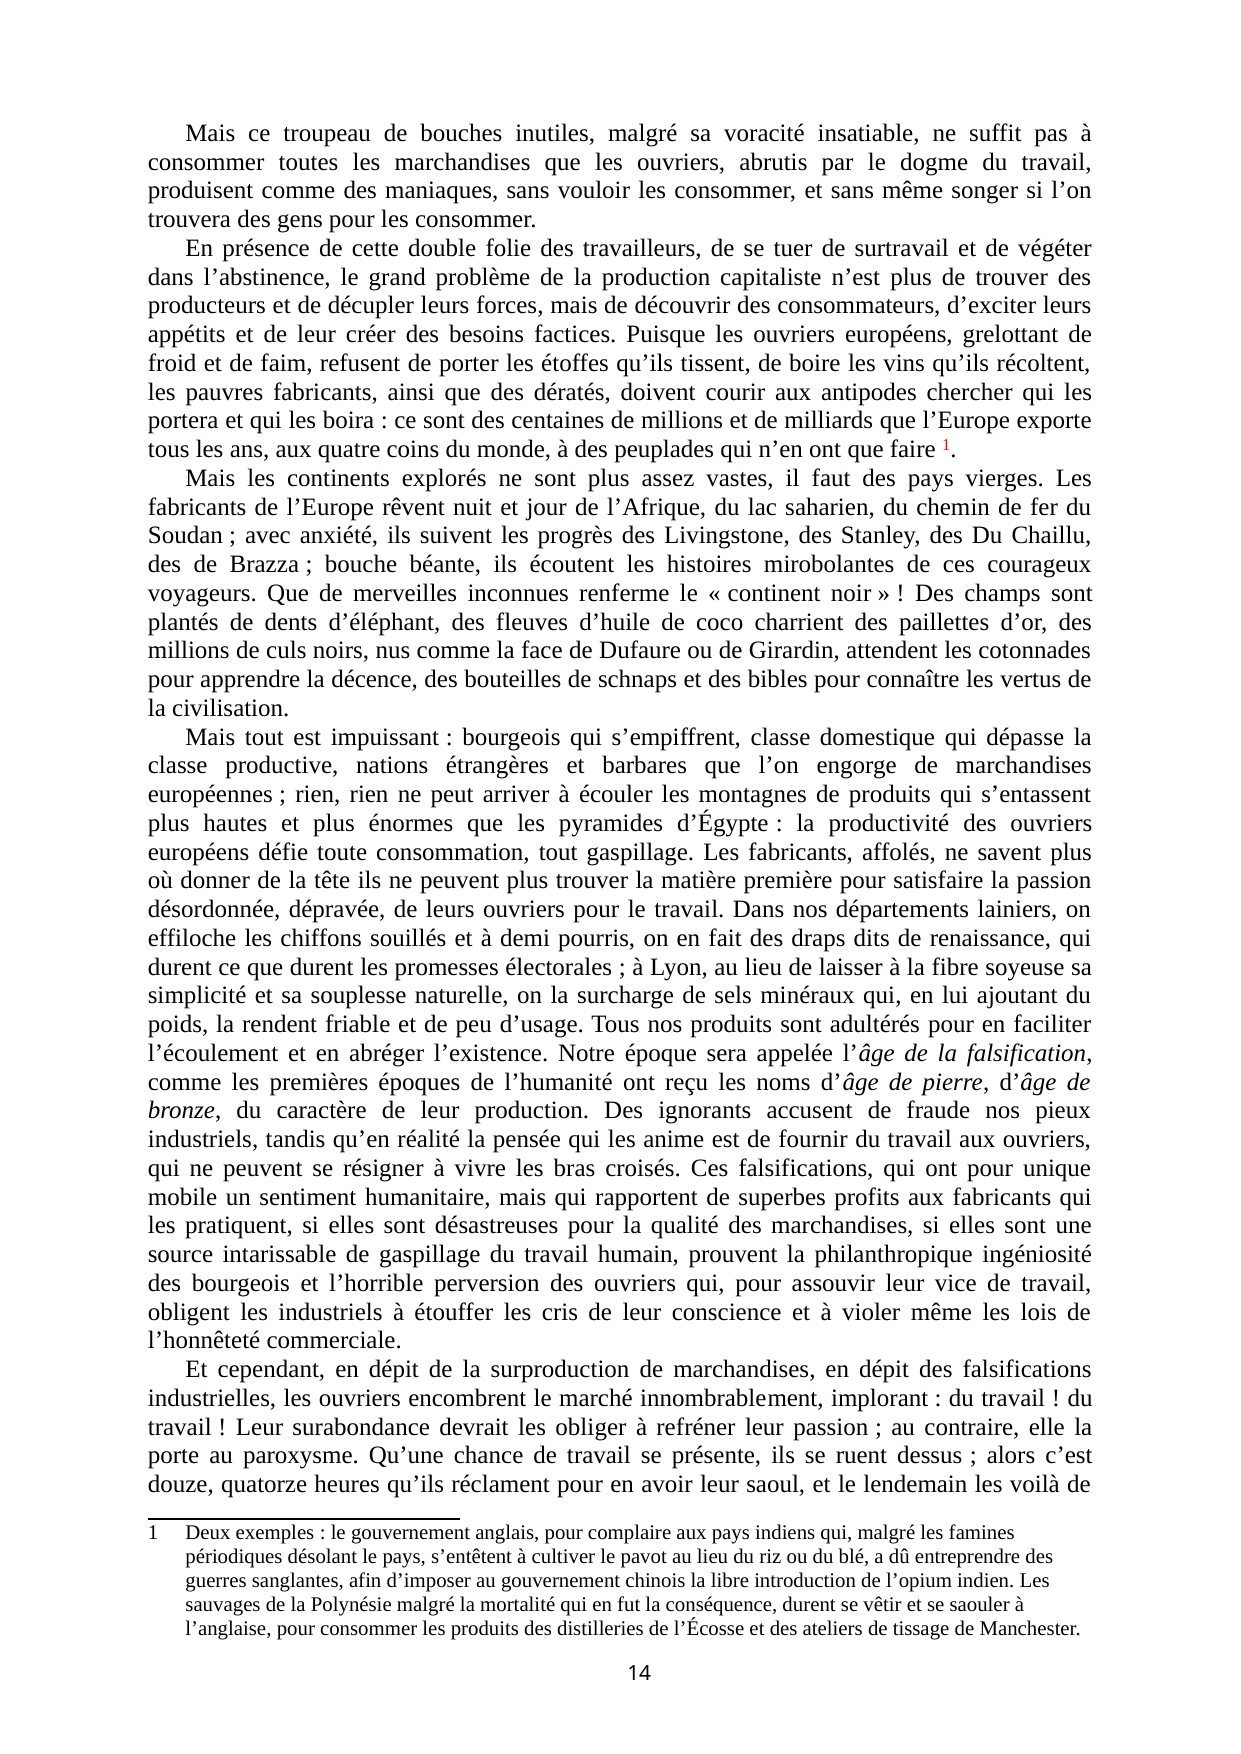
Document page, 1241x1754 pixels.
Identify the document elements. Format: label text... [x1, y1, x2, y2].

text Deux exemples : le gouvernement anglais, pour complaire aux pays indiens qui, malgré les famines périodiques désolant le pays, s’entêtent à cultiver le pavot au lieu du riz ou du blé, a dû entreprendre des guerres sanglantes, afin d’imposer au gouvernement chinois la libre introduction de l’opium indien. Les sauvages de la Polynésie malgré la mortalité qui en fut la conséquence, durent se vêtir et se saouler à l’anglaise, pour consommer les produits des distilleries de l’Écosse et des ateliers de tissage de Manchester. [148, 1519, 1092, 1640]
text Mais les continents explorés ne sont plus assez vastes, il faut des pays vierges. Les fabricants de l’Europe rêvent nuit et jour de l’Afrique, du lac saharien, du chemin de fer du Soudan ; avec anxiété, ils suivent les progrès des Livingstone, des Stanley, des Du Chaillu, des de Brazza ; bouche béante, ils écoutent les histoires mirobolantes de ces courageux voyageurs. Que de merveilles inconnues renferme le « continent noir » ! Des champs sont plantés de dents d’éléphant, des fleuves d’huile de coco charrient des paillettes d’or, des millions de culs noirs, nus comme la face de Dufaure ou de Girardin, attendent les cotonnades pour apprendre la décence, des bouteilles de schnaps et des bibles pour connaître les vertus de la civilisation. [148, 463, 1092, 722]
text Mais tout est impuissant : bourgeois qui s’empiffrent, classe domestique qui dépasse la classe productive, nations étrangères et barbares que l’on engorge de marchandises européennes ; rien, rien ne peut arriver à écouler les montagnes de produits qui s’entassent plus hautes et plus énormes que les pyramides d’Égypte : la productivité des ouvriers européens défie toute con­sommation, tout gaspillage. Les fabricants, affolés, ne savent plus où donner de la tête ils ne peuvent plus trouver la matière première pour satisfaire la passion désordonnée, dépravée, de leurs ouvriers pour le travail. Dans nos départements lainiers, on effiloche les chiffons souillés et à demi pourris, on en fait des draps dits de renaissance, qui durent ce que durent les promesses électorales ; à Lyon, au lieu de laisser à la fibre soyeuse sa simplicité et sa souplesse naturelle, on la surcharge de sels minéraux qui, en lui ajoutant du poids, la rendent friable et de peu d’usage. Tous nos produits sont adultérés pour en faciliter l’écoulement et en abréger l’existence. Notre époque sera appelée l’âge de la falsification, comme les premières époques de l’humanité ont reçu les noms d’âge de pierre, d’âge de bronze, du caractère de leur production. Des ignorants accusent de fraude nos pieux industriels, tandis qu’en réalité la pensée qui les anime est de fournir du travail aux ouvriers, qui ne peuvent se résigner à vivre les bras croisés. Ces falsifications, qui ont pour unique mobile un sentiment humanitaire, mais qui rapportent de superbes profits aux fabricants qui les pratiquent, si elles sont désastreuses pour la qualité des marchandises, si elles sont une source intarissable de gaspillage du travail humain, prouvent la philanthropique ingéniosité des bourgeois et l’horrible perversion des ouvriers qui, pour assouvir leur vice de travail, obligent les industriels à étouffer les cris de leur conscience et à violer même les lois de l’honnêteté commerciale. [148, 722, 1092, 1354]
text En présence de cette double folie des travailleurs, de se tuer de surtravail et de végéter dans l’abstinence, le grand problème de la production capitaliste n’est plus de trouver des producteurs et de décupler leurs forces, mais de découvrir des consommateurs, d’exciter leurs appétits et de leur créer des besoins factices. Puisque les ouvriers européens, grelottant de froid et de faim, refusent de porter les étoffes qu’ils tissent, de boire les vins qu’ils récoltent, les pauvres fabricants, ainsi que des dératés, doivent courir aux antipodes chercher qui les portera et qui les boira : ce sont des centaines de millions et de milliards que l’Europe exporte tous les ans, aux quatre coins du monde, à des peuplades qui n’en ont que faire . [148, 233, 1092, 463]
text Mais ce troupeau de bouches inutiles, malgré sa voracité insatiable, ne suffit pas à consommer toutes les marchandises que les ouvriers, abrutis par le dogme du travail, produisent comme des maniaques, sans vouloir les consommer, et sans même songer si l’on trouvera des gens pour les consommer. [148, 118, 1092, 233]
text Et cependant, en dépit de la surproduction de marchandises, en dépit des falsifications industrielles, les ouvriers encombrent le marché innombrable­ment, implorant : du travail ! du travail ! Leur surabondance devrait les obli­ger à refréner leur passion ; au contraire, elle la porte au paroxysme. Qu’une chance de travail se présente, ils se ruent dessus ; alors c’est douze, quatorze heures qu’ils réclament pour en avoir leur saoul, et le lendemain les voilà de [148, 1354, 1092, 1498]
